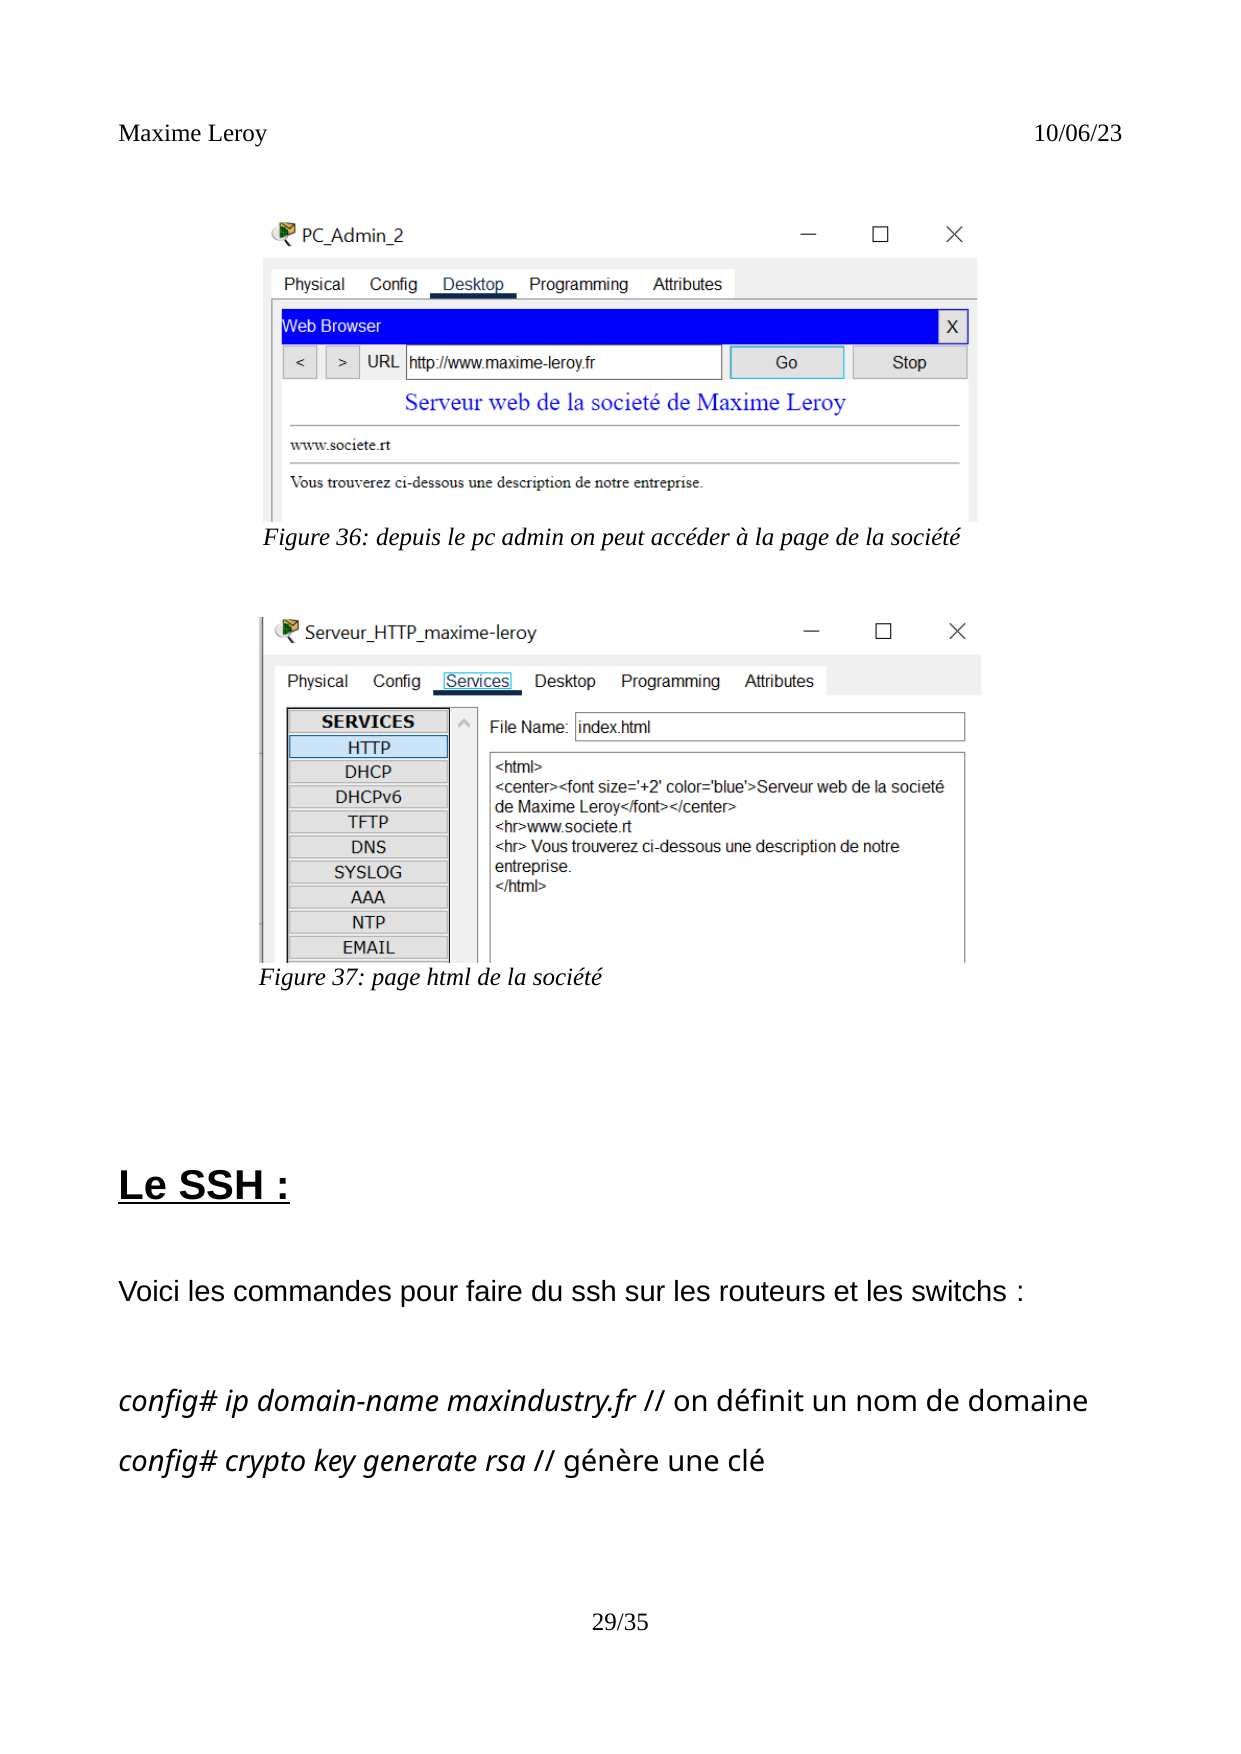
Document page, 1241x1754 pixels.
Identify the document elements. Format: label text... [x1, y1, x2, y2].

picture [262, 217, 978, 522]
picture [258, 617, 982, 963]
text Voici les commandes pour faire du ssh sur les routeurs et les switchs : [118, 1274, 1122, 1307]
text config# ip domain-name maxindustry.fr // on définit un nom de domaine [118, 1380, 1122, 1420]
text Figure 37: page html de la société [259, 963, 982, 991]
subtitle Le SSH : [118, 1160, 1122, 1208]
text Figure 36: depuis le pc admin on peut accéder à la page de la société [263, 522, 977, 551]
text config# crypto key generate rsa // génère une clé [118, 1440, 1122, 1480]
